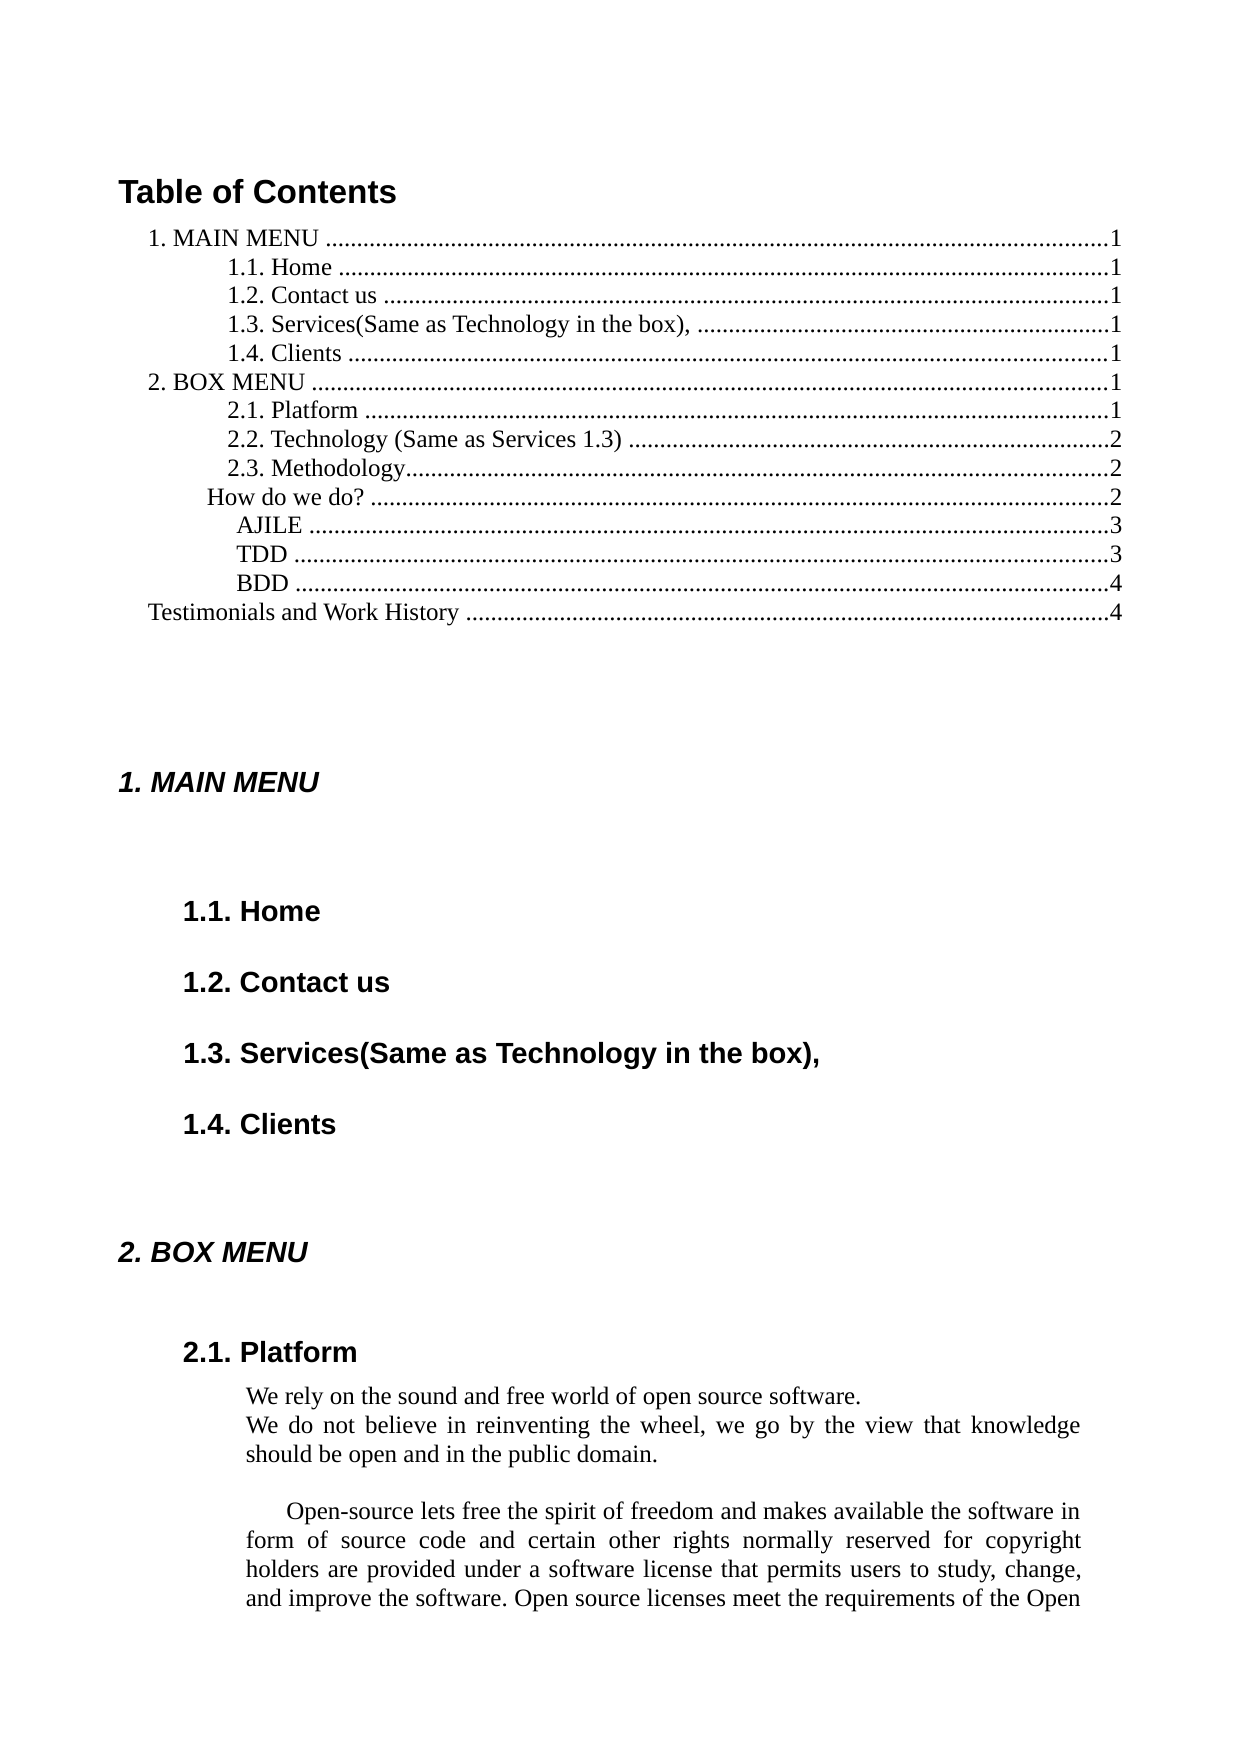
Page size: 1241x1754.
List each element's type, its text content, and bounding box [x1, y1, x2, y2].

text 1.1. Home 1 [177, 252, 1122, 280]
text TDD 3 [236, 539, 1122, 568]
text 2.1. Platform 1 [177, 395, 1122, 424]
text 2. BOX MENU 1 [148, 367, 1122, 395]
text Open-source lets free the spirit of freedom and makes available the software in form of source code and certain other rights normally reserved for copyright holders are provided under a software license that permits users to study, change, and improve the software. Open source licenses meet the requirements of the Open [246, 1496, 1082, 1611]
text 1.3. Services(Same as Technology in the box), 1 [177, 309, 1122, 338]
text BDD 4 [236, 568, 1122, 597]
text 1.4. Clients 1 [177, 338, 1122, 367]
subtitle 1.1. Home [118, 894, 1122, 927]
text 2.3. Methodology 2 [177, 453, 1122, 482]
text We do not believe in reinventing the wheel, we go by the view that knowledge should be open and in the public domain. [246, 1410, 1082, 1468]
text Testimonials and Work History 4 [148, 597, 1122, 625]
text 1. MAIN MENU 1 [148, 223, 1122, 252]
subtitle 2. BOX MENU [118, 1236, 1122, 1269]
text How do we do? 2 [207, 482, 1122, 510]
subtitle 1.2. Contact us [118, 965, 1122, 998]
text AJILE 3 [236, 510, 1122, 539]
subtitle 2.1. Platform [118, 1335, 1122, 1369]
text 2.2. Technology (Same as Services 1.3) 2 [177, 424, 1122, 453]
subtitle 1.3. Services(Same as Technology in the box), [118, 1036, 1122, 1069]
subtitle 1. MAIN MENU [118, 765, 1122, 799]
text We rely on the sound and free world of open source software. [246, 1381, 1082, 1410]
subtitle 1.4. Clients [118, 1107, 1122, 1141]
subtitle Table of Contents [118, 172, 1122, 210]
text 1.2. Contact us 1 [177, 280, 1122, 309]
